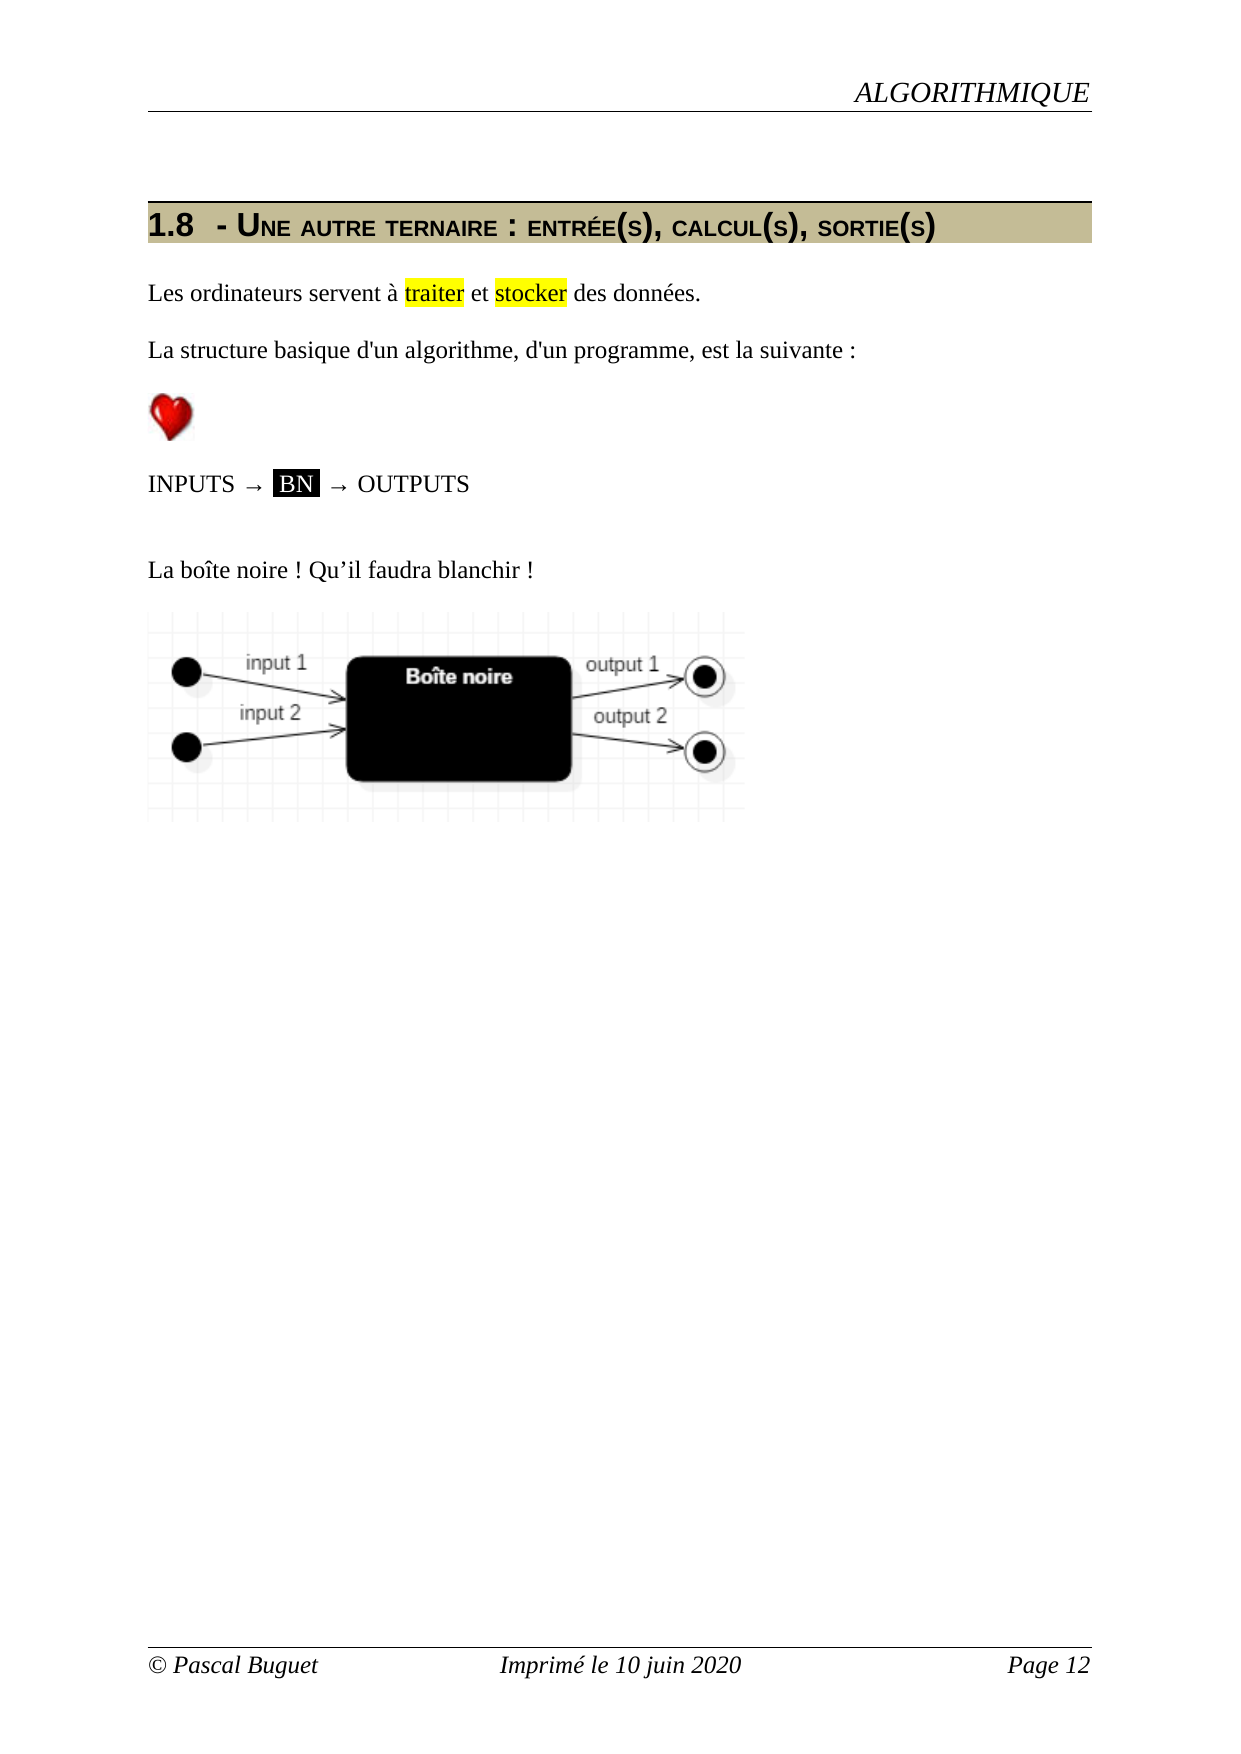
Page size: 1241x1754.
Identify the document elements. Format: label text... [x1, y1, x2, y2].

text INPUTS → BN → OUTPUTS [148, 469, 1092, 497]
picture [147, 612, 745, 822]
text La structure basique d'un algorithme, d'un programme, est la suivante : [148, 336, 1092, 364]
text La boîte noire ! Qu’il faudra blanchir ! [148, 555, 1092, 584]
text Les ordinateurs servent à traiter et stocker des données. [148, 278, 1092, 307]
subtitle - Une autre ternaire : entrée(s), calcul(s), sortie(s) [148, 203, 1092, 243]
